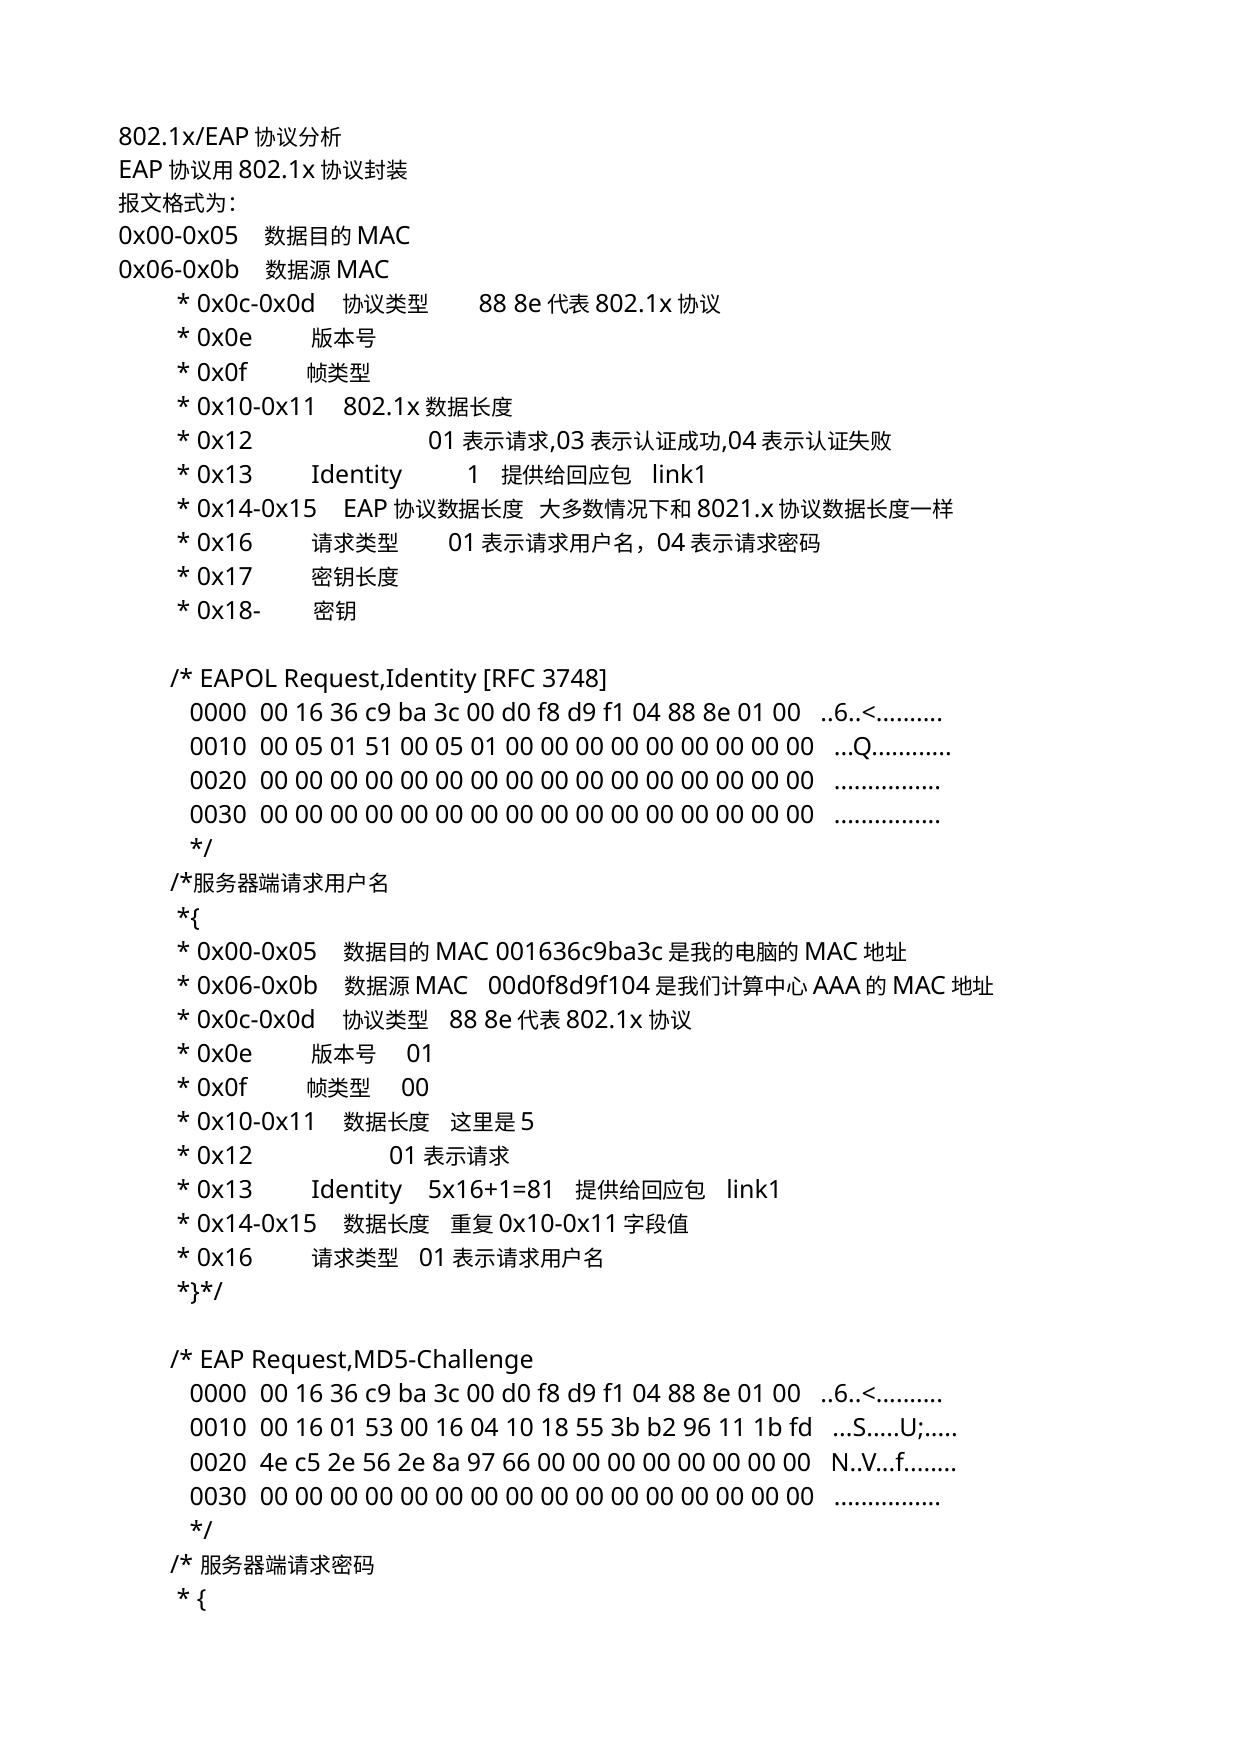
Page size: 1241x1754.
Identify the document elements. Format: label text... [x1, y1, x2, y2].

text * 0x00-0x05 数据目的MAC 001636c9ba3c是我的电脑的MAC地址 [118, 933, 1122, 967]
text */ [118, 1512, 1122, 1546]
text 0010 00 05 01 51 00 05 01 00 00 00 00 00 00 00 00 00 ...Q............ [118, 729, 1122, 763]
text * 0x06-0x0b 数据源MAC 00d0f8d9f104是我们计算中心AAA的MAC地址 [118, 967, 1122, 1001]
text * 0x0e 版本号 01 [118, 1035, 1122, 1069]
text * 0x17 密钥长度 [118, 558, 1122, 593]
text 0020 00 00 00 00 00 00 00 00 00 00 00 00 00 00 00 00 ................ [118, 763, 1122, 797]
text * 0x14-0x15 数据长度 重复0x10-0x11字段值 [118, 1206, 1122, 1240]
text 0030 00 00 00 00 00 00 00 00 00 00 00 00 00 00 00 00 ................ [118, 1478, 1122, 1512]
text * 0x0f 帧类型 [118, 354, 1122, 388]
text /* EAPOL Request,Identity [RFC 3748] [118, 661, 1122, 695]
text * 0x16 请求类型 01表示请求用户名，04表示请求密码 [118, 524, 1122, 558]
text * 0x0c-0x0d 协议类型 88 8e代表802.1x协议 [118, 286, 1122, 320]
text * 0x10-0x11 802.1x数据长度 [118, 388, 1122, 422]
text * 0x12 01表示请求,03表示认证成功,04表示认证失败 [118, 422, 1122, 456]
text * 0x13 Identity 1 提供给回应包 link1 [118, 456, 1122, 490]
text 报文格式为： [118, 186, 1122, 218]
text 0000 00 16 36 c9 ba 3c 00 d0 f8 d9 f1 04 88 8e 01 00 ..6..<.......... [118, 1376, 1122, 1410]
text * 0x13 Identity 5x16+1=81 提供给回应包 link1 [118, 1172, 1122, 1206]
text * 0x18- 密钥 [118, 593, 1122, 627]
text /* EAP Request,MD5-Challenge [118, 1342, 1122, 1376]
text 0x00-0x05 数据目的MAC [118, 218, 1122, 252]
text 0020 4e c5 2e 56 2e 8a 97 66 00 00 00 00 00 00 00 00 N..V...f........ [118, 1444, 1122, 1478]
text EAP协议用802.1x协议封装 [118, 152, 1122, 186]
text 0x06-0x0b 数据源MAC [118, 252, 1122, 286]
text * 0x14-0x15 EAP协议数据长度 大多数情况下和8021.x协议数据长度一样 [118, 490, 1122, 524]
text 0030 00 00 00 00 00 00 00 00 00 00 00 00 00 00 00 00 ................ [118, 797, 1122, 831]
text *{ [118, 899, 1122, 933]
text * 0x0e 版本号 [118, 320, 1122, 354]
text * { [118, 1580, 1122, 1614]
text */ [118, 831, 1122, 865]
text /*服务器端请求用户名 [118, 865, 1122, 899]
text 0000 00 16 36 c9 ba 3c 00 d0 f8 d9 f1 04 88 8e 01 00 ..6..<.......... [118, 695, 1122, 729]
text *}*/ [118, 1274, 1122, 1308]
text * 0x10-0x11 数据长度 这里是5 [118, 1103, 1122, 1138]
text * 0x0c-0x0d 协议类型 88 8e代表802.1x协议 [118, 1001, 1122, 1035]
text /* 服务器端请求密码 [118, 1546, 1122, 1580]
text 0010 00 16 01 53 00 16 04 10 18 55 3b b2 96 11 1b fd ...S.....U;..... [118, 1410, 1122, 1444]
text * 0x16 请求类型 01表示请求用户名 [118, 1240, 1122, 1274]
text 802.1x/EAP协议分析 [118, 118, 1122, 152]
text * 0x12 01表示请求 [118, 1138, 1122, 1172]
text * 0x0f 帧类型 00 [118, 1069, 1122, 1103]
